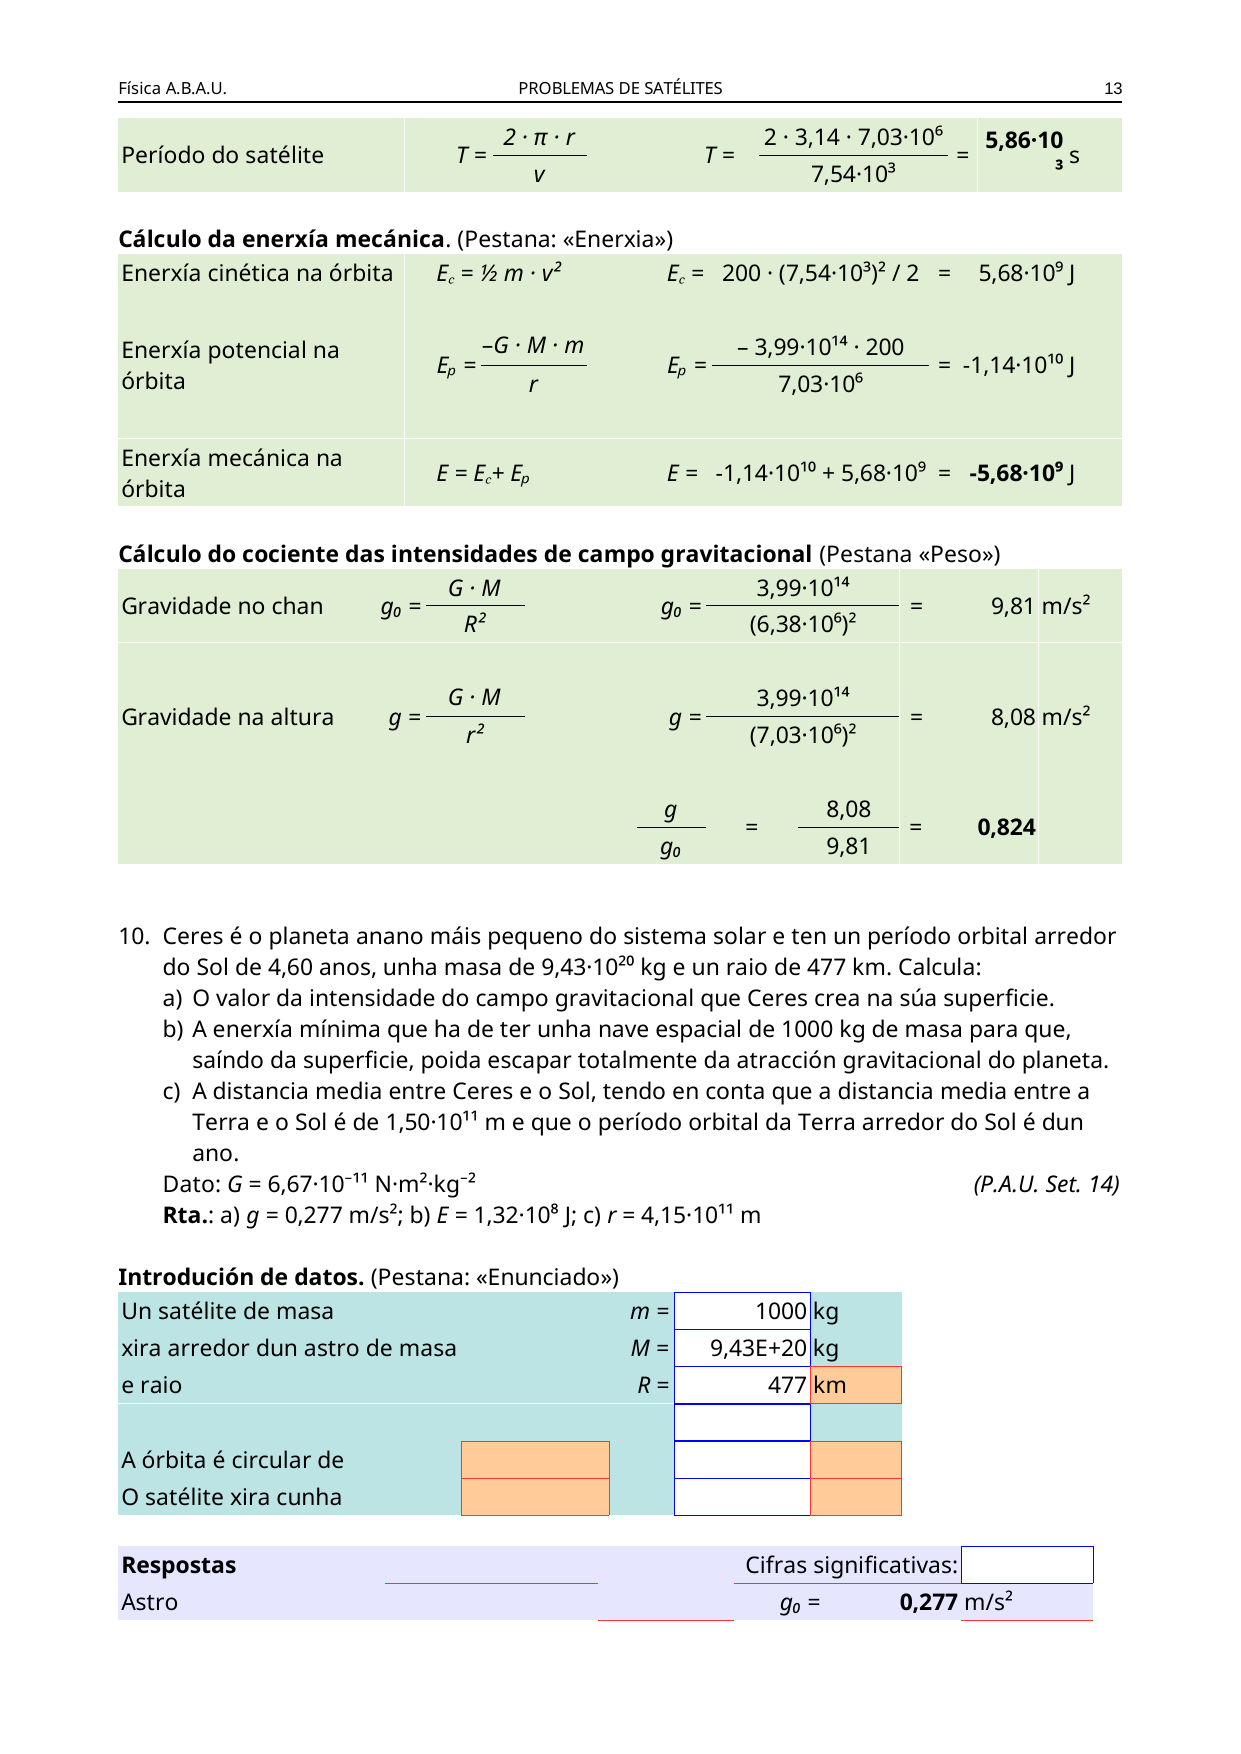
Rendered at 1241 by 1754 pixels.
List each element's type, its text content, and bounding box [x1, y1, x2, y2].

table_cell [525, 679, 595, 716]
table_cell [933, 753, 1038, 790]
text Rta.: a) g = 0,277 m/s²; b) E = 1,32·10⁸ J; c) r = 4,15·10¹¹ m [162, 1199, 1122, 1230]
subtitle O valor da intensidade do campo gravitacional que Ceres crea na súa superficie. [162, 982, 1122, 1013]
table_cell [374, 753, 426, 790]
table_header [385, 1546, 533, 1583]
table_cell [635, 402, 664, 438]
table_header g₀ = [374, 569, 426, 642]
table_cell [481, 291, 587, 328]
table_header m/s² [1039, 569, 1122, 642]
table_cell [811, 1479, 901, 1515]
table_cell [339, 606, 374, 642]
table_cell [525, 643, 595, 679]
table_cell [929, 291, 959, 328]
table_header 9,81 [933, 569, 1038, 642]
table_cell 477 [675, 1367, 810, 1403]
table_cell [433, 402, 481, 438]
table_header m = [609, 1292, 674, 1329]
table_header = [929, 254, 959, 291]
table_header [587, 254, 635, 291]
table_cell g₀ [637, 828, 706, 864]
table_cell [587, 365, 635, 402]
table_cell R² [426, 606, 525, 642]
table_cell [706, 643, 798, 679]
table_cell Gravidade na altura [118, 679, 339, 753]
subtitle Ceres é o planeta anano máis pequeno do sistema solar e ten un período orbital arredor do Sol de 4,60 anos, unha masa de 9,43·10²⁰ kg e un raio de 477 km. Calcula: [118, 920, 1122, 982]
table_cell [798, 643, 899, 679]
table_cell m/s² [1039, 679, 1122, 753]
table_header G · M [426, 569, 525, 605]
table_cell [587, 439, 635, 506]
table_cell [433, 291, 481, 328]
table_header kg [811, 1292, 902, 1329]
table_cell [426, 753, 525, 790]
table_cell (7,03·10⁶)² [706, 717, 899, 753]
table_cell [635, 365, 664, 402]
table_cell 7,03·10⁶ [712, 366, 929, 402]
table_cell [405, 365, 433, 402]
table_cell [635, 118, 682, 155]
table_cell [339, 643, 374, 679]
table_cell [405, 291, 433, 328]
table_cell [1039, 827, 1122, 864]
table_cell [675, 1479, 810, 1515]
table_cell [374, 643, 426, 679]
table_cell g = [637, 679, 706, 753]
table_cell 3,99·10¹⁴ [706, 679, 899, 716]
table_cell e raio [118, 1366, 461, 1403]
table_cell [635, 155, 682, 192]
table_cell [675, 1405, 810, 1440]
table_cell [595, 753, 637, 790]
table_cell [339, 716, 374, 753]
table_header 3,99·10¹⁴ [706, 569, 899, 605]
table_cell E = E+ Eₚ [433, 439, 587, 506]
table_cell [533, 1584, 598, 1620]
table_cell [405, 439, 433, 506]
table_cell [609, 1404, 674, 1441]
table_header Gravidade no chan [118, 569, 339, 642]
table_header 1000 [675, 1293, 810, 1329]
table_cell r [481, 366, 587, 402]
table_header Respostas [118, 1546, 385, 1583]
table_cell [595, 790, 637, 827]
table_cell [712, 291, 806, 328]
table_cell [374, 790, 426, 827]
table_cell [462, 1479, 609, 1515]
table_cell [118, 827, 339, 864]
table_cell 8,08 [798, 790, 899, 827]
table_cell 2 · π · r [493, 118, 587, 155]
table_cell [461, 1329, 609, 1366]
table_cell [1066, 402, 1122, 438]
table_cell v [493, 156, 587, 192]
table_cell [1039, 643, 1122, 679]
table_cell [1039, 753, 1122, 790]
table_cell J [1066, 328, 1122, 402]
table_cell [587, 328, 635, 365]
table_header g₀ = [637, 569, 706, 642]
table_cell O satélite xira cunha [118, 1478, 461, 1515]
table_cell [1039, 790, 1122, 827]
table_cell J [1066, 439, 1122, 506]
table_header [533, 1546, 598, 1583]
table_cell [118, 291, 404, 328]
table_cell g [637, 790, 706, 827]
table_cell [587, 402, 635, 438]
table_cell m/s² [961, 1584, 1093, 1620]
table_cell [587, 118, 635, 155]
table_cell kg [811, 1329, 902, 1366]
table_cell [587, 155, 635, 192]
text Cálculo da enerxía mecánica. (Pestana: «Enerxia») [118, 223, 1122, 254]
table_cell T = [682, 118, 759, 192]
table_cell –G · M · m [481, 328, 587, 365]
table_cell [595, 643, 637, 679]
table_header [339, 569, 374, 606]
table_cell R = [609, 1366, 674, 1403]
table_cell – 3,99·10¹⁴ · 200 [712, 328, 929, 365]
table_cell [635, 439, 664, 506]
table_cell -1,14·10¹⁰ + 5,68·10⁹ [712, 439, 929, 506]
table_cell 9,81 [798, 828, 899, 864]
table_cell Período do satélite [118, 118, 404, 192]
table_cell = [900, 790, 933, 864]
table_cell [385, 1584, 533, 1620]
table_cell [118, 643, 339, 679]
table_cell [806, 402, 929, 438]
table_cell = [948, 118, 977, 192]
table_cell Eₚ = [433, 328, 481, 402]
table_cell [587, 291, 635, 328]
table_cell [426, 790, 525, 827]
table_cell [635, 291, 664, 328]
table_cell [635, 328, 664, 365]
table_cell = [929, 439, 959, 506]
table_cell r² [426, 717, 525, 753]
table_cell [118, 402, 404, 438]
table_cell [900, 643, 933, 679]
table_cell -5,68·10⁹ [959, 439, 1066, 506]
table_header J [1066, 254, 1122, 291]
table_cell [481, 402, 587, 438]
table_cell [959, 402, 1066, 438]
table_cell [405, 155, 451, 192]
table_cell 0,277 [825, 1584, 961, 1620]
table_cell [118, 790, 339, 827]
table_cell A órbita é circular de [118, 1441, 461, 1478]
table_header Cifras significativas: [734, 1546, 961, 1583]
table_cell [426, 643, 525, 679]
table_header [525, 569, 595, 606]
table_cell [462, 1442, 609, 1478]
table_cell [959, 291, 1066, 328]
table_cell = [706, 790, 798, 864]
table_cell [339, 790, 374, 827]
table_cell T = [451, 118, 493, 192]
table_cell [118, 753, 339, 790]
table_cell [798, 753, 899, 790]
table_cell 8,08 [933, 679, 1038, 753]
table_cell [595, 827, 637, 864]
table_cell [637, 753, 706, 790]
subtitle A enerxía mínima que ha de ter unha nave espacial de 1000 kg de masa para que, saíndo da superficie, poida escapar totalmente da atracción gravitacional do planeta. [162, 1013, 1122, 1075]
table_cell E = [664, 439, 712, 506]
table_cell [806, 291, 929, 328]
table_cell [525, 827, 595, 864]
table_cell [525, 716, 595, 753]
table_cell [525, 790, 595, 827]
table_cell [1066, 291, 1122, 328]
table_cell [929, 402, 959, 438]
table_cell [595, 716, 637, 753]
table_cell [118, 1404, 461, 1441]
table_cell 0,824 [933, 790, 1038, 864]
table_cell M = [609, 1329, 674, 1366]
table_cell = [900, 679, 933, 753]
table_cell [525, 753, 595, 790]
table_cell [610, 1441, 674, 1478]
table_header 200 · (7,54·10³)² / 2 [712, 254, 929, 291]
table_cell [811, 1404, 902, 1441]
table_header Enerxía cinética na órbita [118, 254, 404, 291]
table_cell G · M [426, 679, 525, 716]
table_header Un satélite de masa [118, 1292, 461, 1329]
table_cell [610, 1478, 674, 1515]
table_header [595, 569, 637, 606]
table_header E = [664, 254, 712, 291]
table_cell [595, 606, 637, 642]
table_cell g = [374, 679, 426, 753]
table_cell Enerxía mecánica na órbita [118, 439, 404, 506]
table_cell (6,38·10⁶)² [706, 606, 899, 642]
table_cell [461, 1366, 609, 1403]
table_cell Astro [118, 1583, 385, 1620]
table_cell [426, 827, 525, 864]
subtitle A distancia media entre Ceres e o Sol, tendo en conta que a distancia media entre a Terra e o Sol é de 1,50·10¹¹ m e que o período orbital da Terra arredor do Sol é dun ano. [162, 1075, 1122, 1168]
table_cell [595, 679, 637, 716]
table_header [635, 254, 664, 291]
table_cell [637, 643, 706, 679]
table_cell [405, 118, 451, 155]
table_cell [664, 291, 712, 328]
table_cell km [811, 1367, 901, 1403]
table_cell [675, 1442, 810, 1478]
table_cell 9,43E+20 [675, 1330, 810, 1366]
table_cell [525, 606, 595, 642]
table_cell 2 · 3,14 · 7,03·10⁶ [759, 118, 948, 155]
table_cell s [1066, 118, 1122, 192]
table_header = [900, 569, 933, 642]
table_header [598, 1546, 734, 1583]
table_cell [339, 679, 374, 716]
table_cell [664, 402, 712, 438]
table_cell g₀ = [734, 1584, 825, 1620]
table_cell xira arredor dun astro de masa [118, 1329, 461, 1366]
table_cell [706, 753, 798, 790]
text Cálculo do cociente das intensidades de campo gravitacional (Pestana «Peso») [118, 537, 1122, 568]
table_cell = [929, 328, 959, 402]
table_cell [712, 402, 806, 438]
text Dato: G = 6,67·10⁻¹¹ N·m²·kg⁻² (P.A.U. Set. 14) [162, 1168, 1122, 1199]
table_cell [811, 1442, 901, 1478]
table_header 5,68·10⁹ [959, 254, 1066, 291]
table_cell -1,14·10¹⁰ [959, 328, 1066, 402]
table_cell [405, 328, 433, 365]
table_cell [339, 753, 374, 790]
table_cell [405, 402, 433, 438]
table_cell Enerxía potencial na órbita [118, 328, 404, 402]
table_cell [374, 827, 426, 864]
table_header E = ½ m · v² [433, 254, 587, 291]
table_cell [598, 1583, 734, 1620]
table_cell [461, 1404, 609, 1441]
table_header [461, 1292, 609, 1329]
table_cell Eₚ = [664, 328, 712, 402]
table_cell 5,86·10³ [978, 118, 1066, 192]
table_header [962, 1547, 1093, 1583]
table_header [405, 254, 433, 291]
table_cell [900, 753, 933, 790]
table_cell 7,54·10³ [759, 156, 948, 192]
text Introdución de datos. (Pestana: «Enunciado») [118, 1261, 1122, 1292]
table_cell [933, 643, 1038, 679]
table_cell [339, 827, 374, 864]
